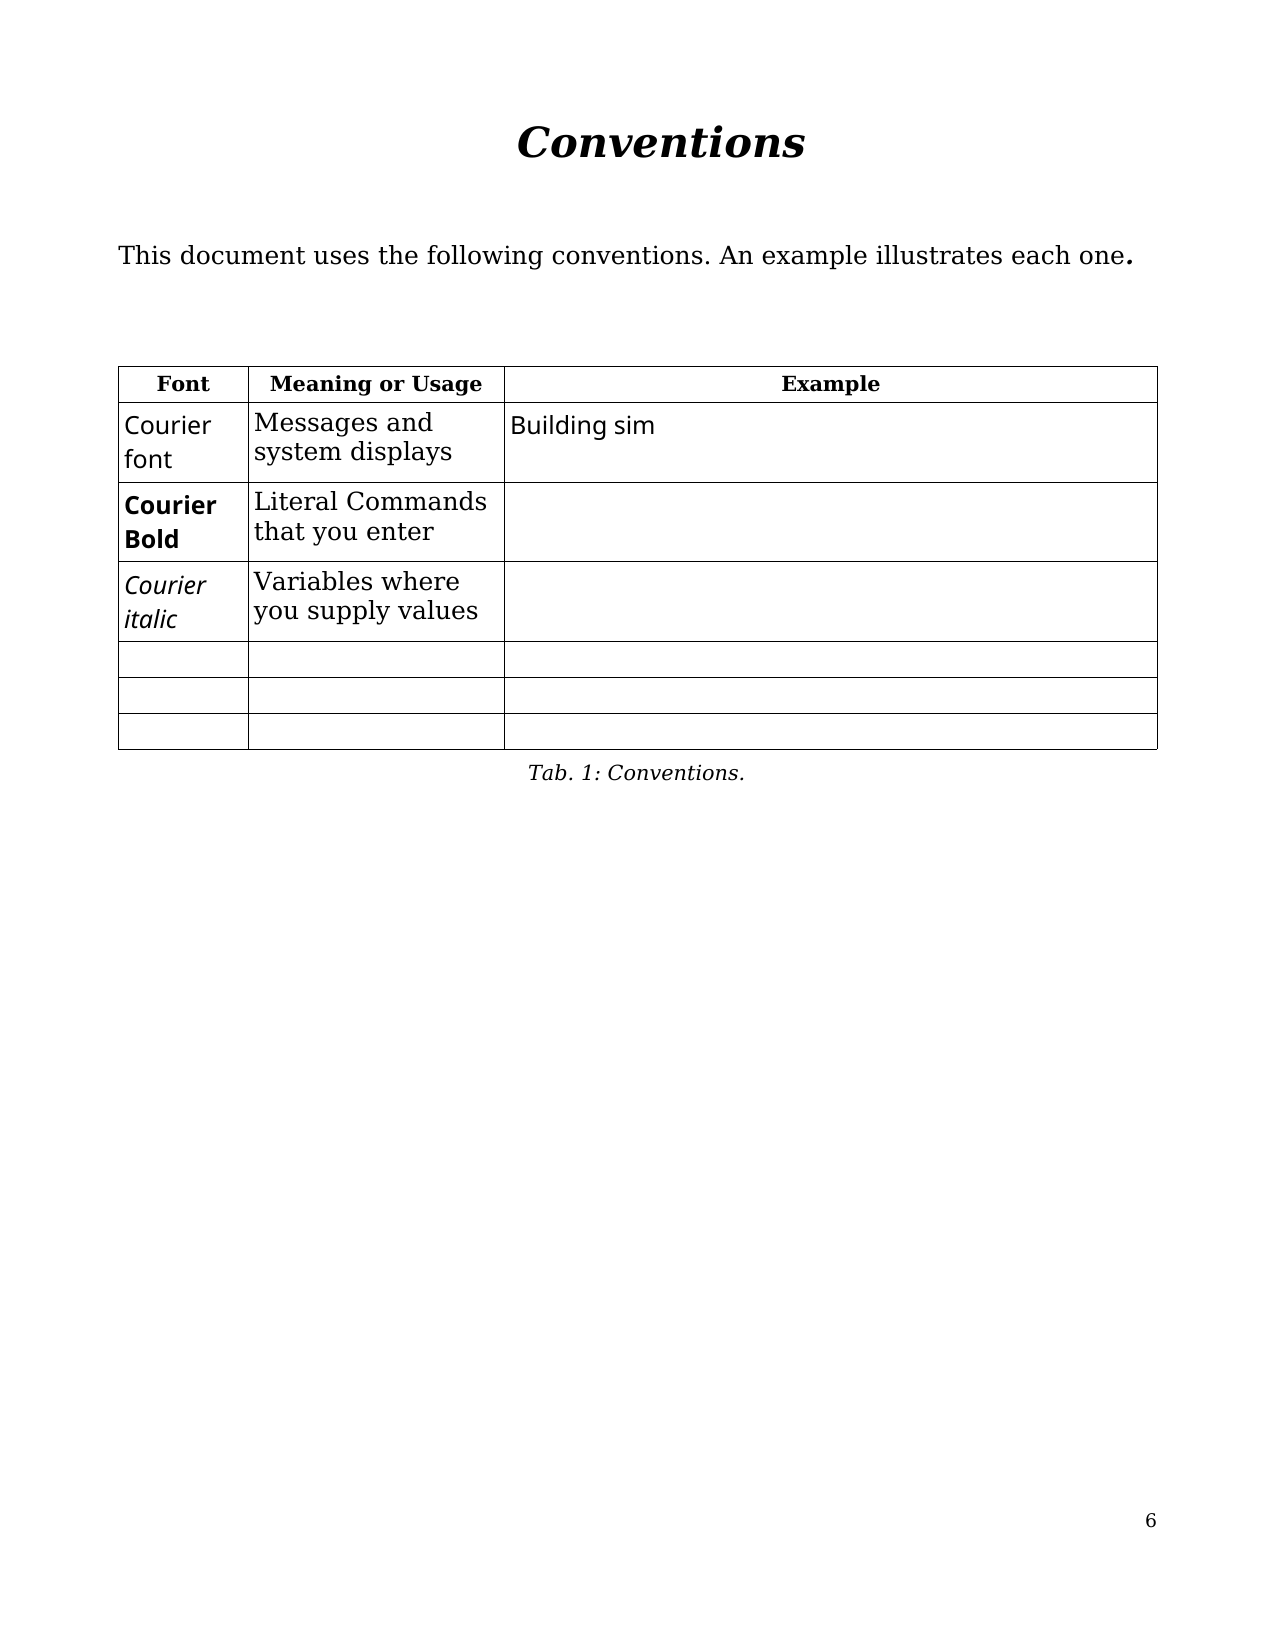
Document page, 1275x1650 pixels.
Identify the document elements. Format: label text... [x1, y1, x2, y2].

table_cell [249, 678, 504, 713]
table_cell Messages and system displays [249, 403, 504, 482]
table_header Example [505, 367, 1157, 402]
table_cell Variables where you supply values [249, 562, 504, 641]
table_cell [119, 642, 248, 677]
table_cell Building sim [505, 403, 1157, 482]
table_cell [505, 562, 1157, 641]
table_cell [505, 714, 1157, 749]
table_cell [505, 678, 1157, 713]
text Tab. 1: Conventions. [118, 761, 1157, 786]
table_header Font [119, 367, 248, 402]
table_cell Courier font [119, 403, 248, 482]
table_cell [119, 714, 248, 749]
table_cell Literal Commands that you enter [249, 483, 504, 561]
table_cell [249, 714, 504, 749]
table_cell [249, 642, 504, 677]
subtitle Conventions [118, 118, 1157, 167]
text This document uses the following conventions. An example illustrates each one. [118, 241, 1157, 270]
table_cell [119, 678, 248, 713]
table_cell [505, 483, 1157, 561]
table_header Meaning or Usage [249, 367, 504, 402]
table_cell Courier Bold [119, 483, 248, 561]
table_cell Courier italic [119, 562, 248, 641]
table_cell [505, 642, 1157, 677]
